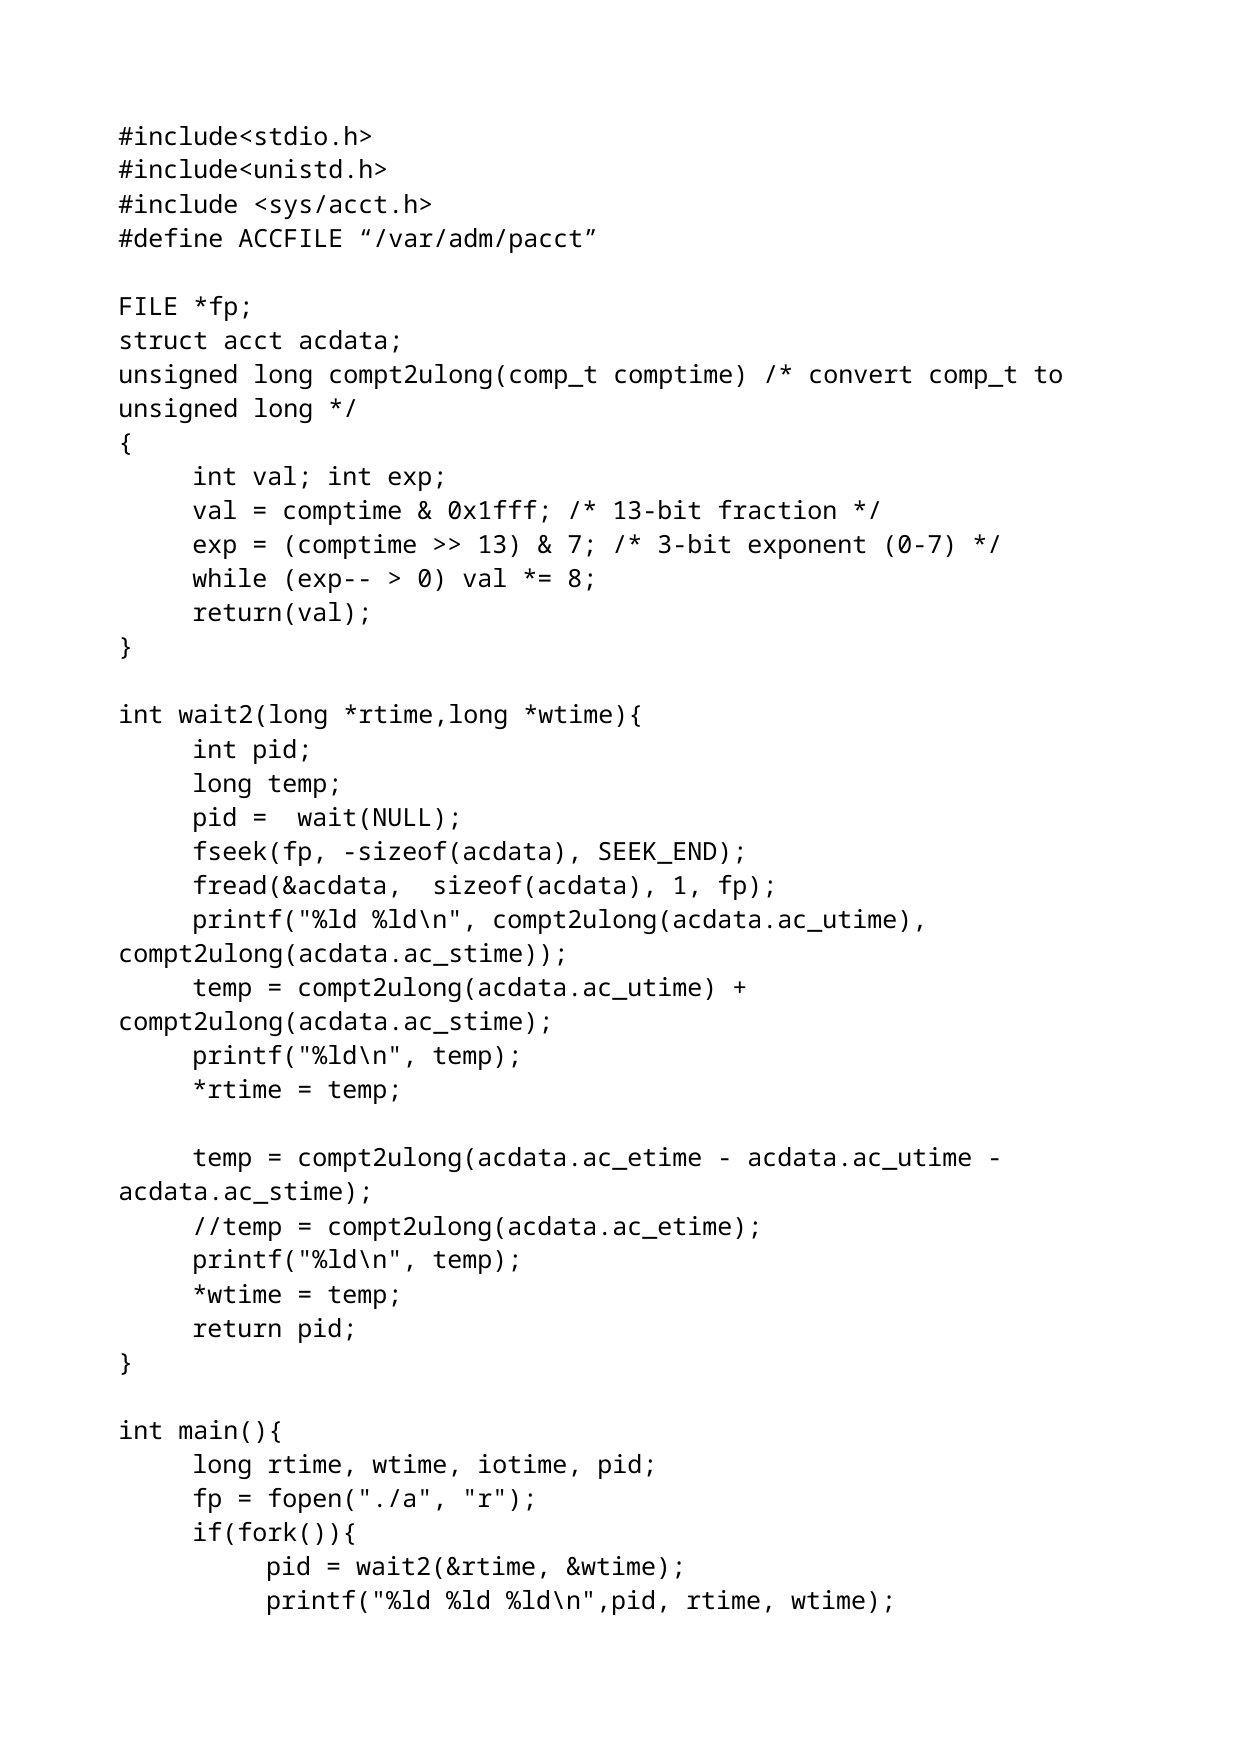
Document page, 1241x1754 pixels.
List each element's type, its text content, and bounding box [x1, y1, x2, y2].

text if(fork()){ [118, 1515, 1122, 1549]
text #include <sys/acct.h> [118, 186, 1122, 220]
text return pid; [118, 1310, 1122, 1344]
text printf("%ld %ld\n", compt2ulong(acdata.ac_utime), compt2ulong(acdata.ac_stime)); [118, 902, 1122, 970]
text FILE *fp; [118, 288, 1122, 322]
text printf("%ld %ld %ld\n",pid, rtime, wtime); [118, 1583, 1122, 1617]
text return(val); [118, 595, 1122, 629]
text { [118, 425, 1122, 459]
text while (exp-- > 0) val *= 8; [118, 561, 1122, 595]
text int main(){ [118, 1412, 1122, 1447]
text int val; int exp; [118, 459, 1122, 493]
text temp = compt2ulong(acdata.ac_etime - acdata.ac_utime - acdata.ac_stime); [118, 1140, 1122, 1208]
text *wtime = temp; [118, 1276, 1122, 1310]
text } [118, 1344, 1122, 1378]
text fp = fopen("./a", "r"); [118, 1481, 1122, 1515]
text int wait2(long *rtime,long *wtime){ [118, 697, 1122, 731]
text #include<stdio.h> [118, 118, 1122, 152]
text long temp; [118, 765, 1122, 799]
text printf("%ld\n", temp); [118, 1038, 1122, 1072]
text fseek(fp, -sizeof(acdata), SEEK_END); [118, 833, 1122, 867]
text long rtime, wtime, iotime, pid; [118, 1447, 1122, 1481]
text #include<unistd.h> [118, 152, 1122, 186]
text *rtime = temp; [118, 1072, 1122, 1106]
text printf("%ld\n", temp); [118, 1242, 1122, 1276]
text } [118, 629, 1122, 663]
text unsigned long compt2ulong(comp_t comptime) /* convert comp_t to unsigned long */ [118, 357, 1122, 425]
text struct acct acdata; [118, 322, 1122, 357]
text //temp = compt2ulong(acdata.ac_etime); [118, 1208, 1122, 1242]
text #define ACCFILE “/var/adm/pacct” [118, 220, 1122, 254]
text fread(&acdata, sizeof(acdata), 1, fp); [118, 867, 1122, 902]
text pid = wait2(&rtime, &wtime); [118, 1549, 1122, 1583]
text int pid; [118, 731, 1122, 765]
text val = comptime & 0x1fff; /* 13-bit fraction */ [118, 493, 1122, 527]
text exp = (comptime >> 13) & 7; /* 3-bit exponent (0-7) */ [118, 527, 1122, 561]
text temp = compt2ulong(acdata.ac_utime) + compt2ulong(acdata.ac_stime); [118, 970, 1122, 1038]
text pid = wait(NULL); [118, 799, 1122, 833]
